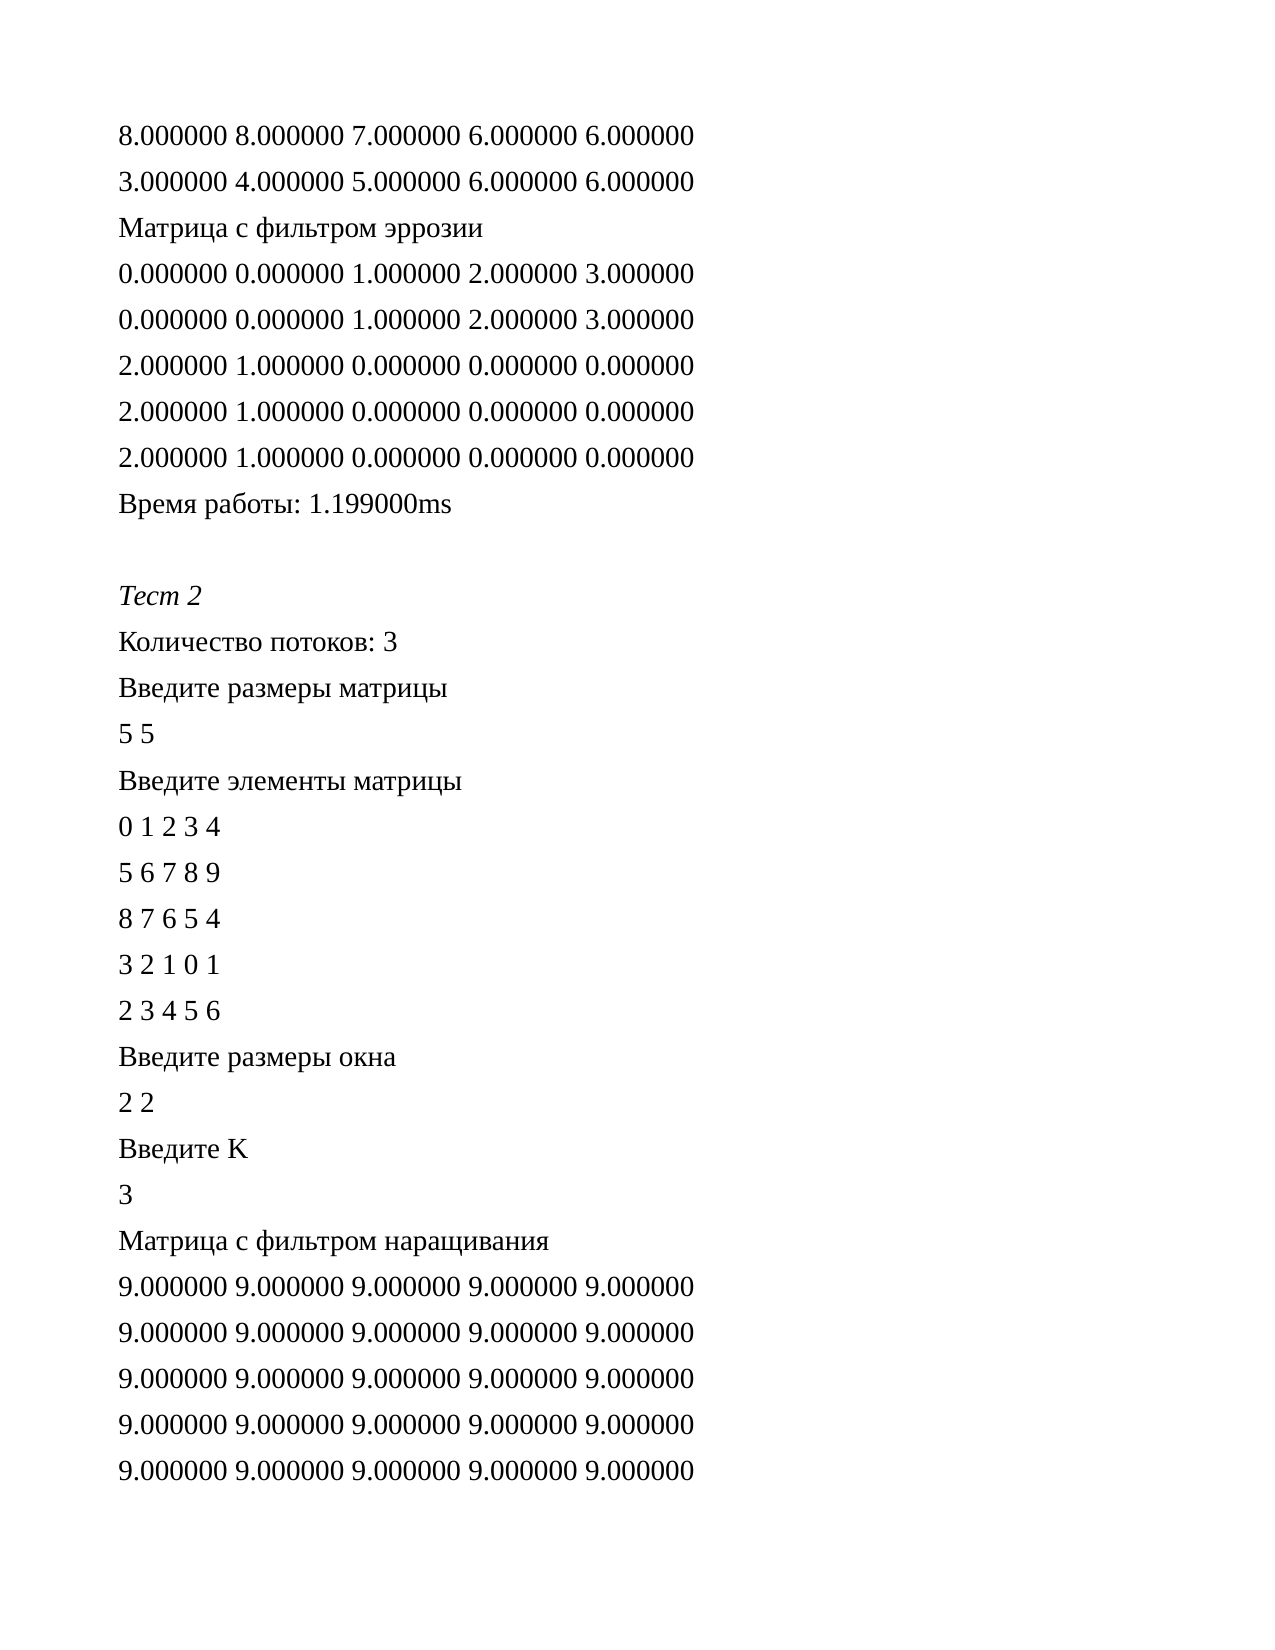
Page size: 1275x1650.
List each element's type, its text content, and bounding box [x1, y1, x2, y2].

text 0.000000 0.000000 1.000000 2.000000 3.000000 [118, 302, 1157, 336]
text 3.000000 4.000000 5.000000 6.000000 6.000000 [118, 164, 1157, 198]
text 2 2 [118, 1085, 1157, 1118]
text 2 3 4 5 6 [118, 993, 1157, 1026]
text 0.000000 0.000000 1.000000 2.000000 3.000000 [118, 256, 1157, 290]
text 9.000000 9.000000 9.000000 9.000000 9.000000 [118, 1315, 1157, 1349]
text Матрица с фильтром наращивания [118, 1223, 1157, 1257]
text Время работы: 1.199000ms [118, 486, 1157, 520]
text 9.000000 9.000000 9.000000 9.000000 9.000000 [118, 1453, 1157, 1487]
text 8.000000 8.000000 7.000000 6.000000 6.000000 [118, 118, 1157, 152]
text 5 6 7 8 9 [118, 855, 1157, 888]
text Матрица с фильтром эррозии [118, 210, 1157, 244]
text 9.000000 9.000000 9.000000 9.000000 9.000000 [118, 1269, 1157, 1303]
text Тест 2 [118, 578, 1157, 612]
text 3 [118, 1177, 1157, 1211]
text Введите K [118, 1131, 1157, 1164]
text 9.000000 9.000000 9.000000 9.000000 9.000000 [118, 1361, 1157, 1395]
text 2.000000 1.000000 0.000000 0.000000 0.000000 [118, 348, 1157, 382]
text Введите элементы матрицы [118, 763, 1157, 796]
text 2.000000 1.000000 0.000000 0.000000 0.000000 [118, 394, 1157, 428]
text 3 2 1 0 1 [118, 947, 1157, 980]
text Введите размеры окна [118, 1039, 1157, 1072]
text Количество потоков: 3 [118, 624, 1157, 658]
text 0 1 2 3 4 [118, 809, 1157, 842]
text 8 7 6 5 4 [118, 901, 1157, 934]
text 5 5 [118, 717, 1157, 750]
text Введите размеры матрицы [118, 671, 1157, 704]
text 9.000000 9.000000 9.000000 9.000000 9.000000 [118, 1407, 1157, 1441]
text 2.000000 1.000000 0.000000 0.000000 0.000000 [118, 440, 1157, 474]
